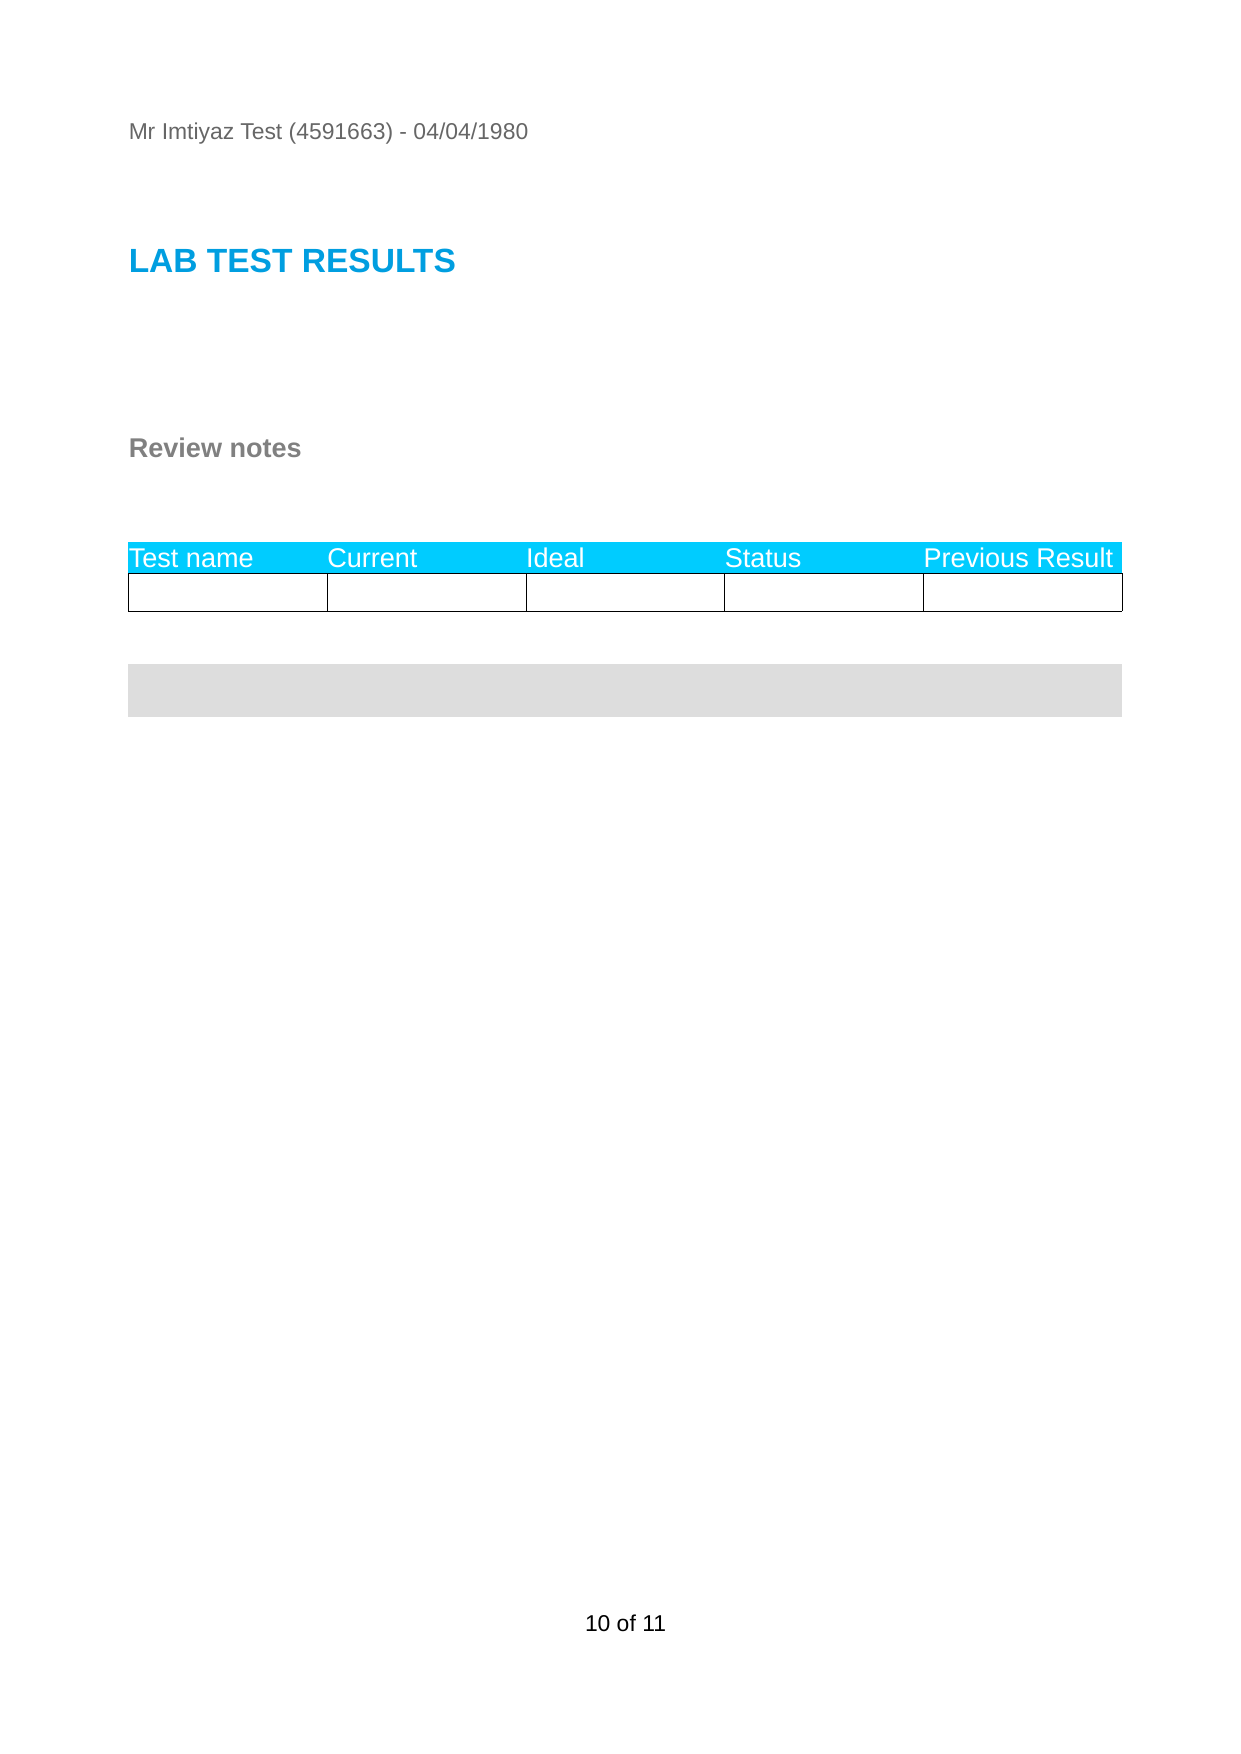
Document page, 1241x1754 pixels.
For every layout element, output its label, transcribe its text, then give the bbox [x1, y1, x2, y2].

table_header [924, 574, 1122, 611]
table_header [725, 574, 923, 611]
table_cell Review notes [129, 405, 1122, 516]
table_header [527, 574, 724, 611]
table_header [129, 574, 327, 611]
subtitle Lab Test Results [128, 241, 1122, 279]
table_cell [129, 516, 1122, 542]
table_cell [129, 612, 1122, 664]
table_header [328, 574, 526, 611]
table_header [129, 338, 1122, 405]
